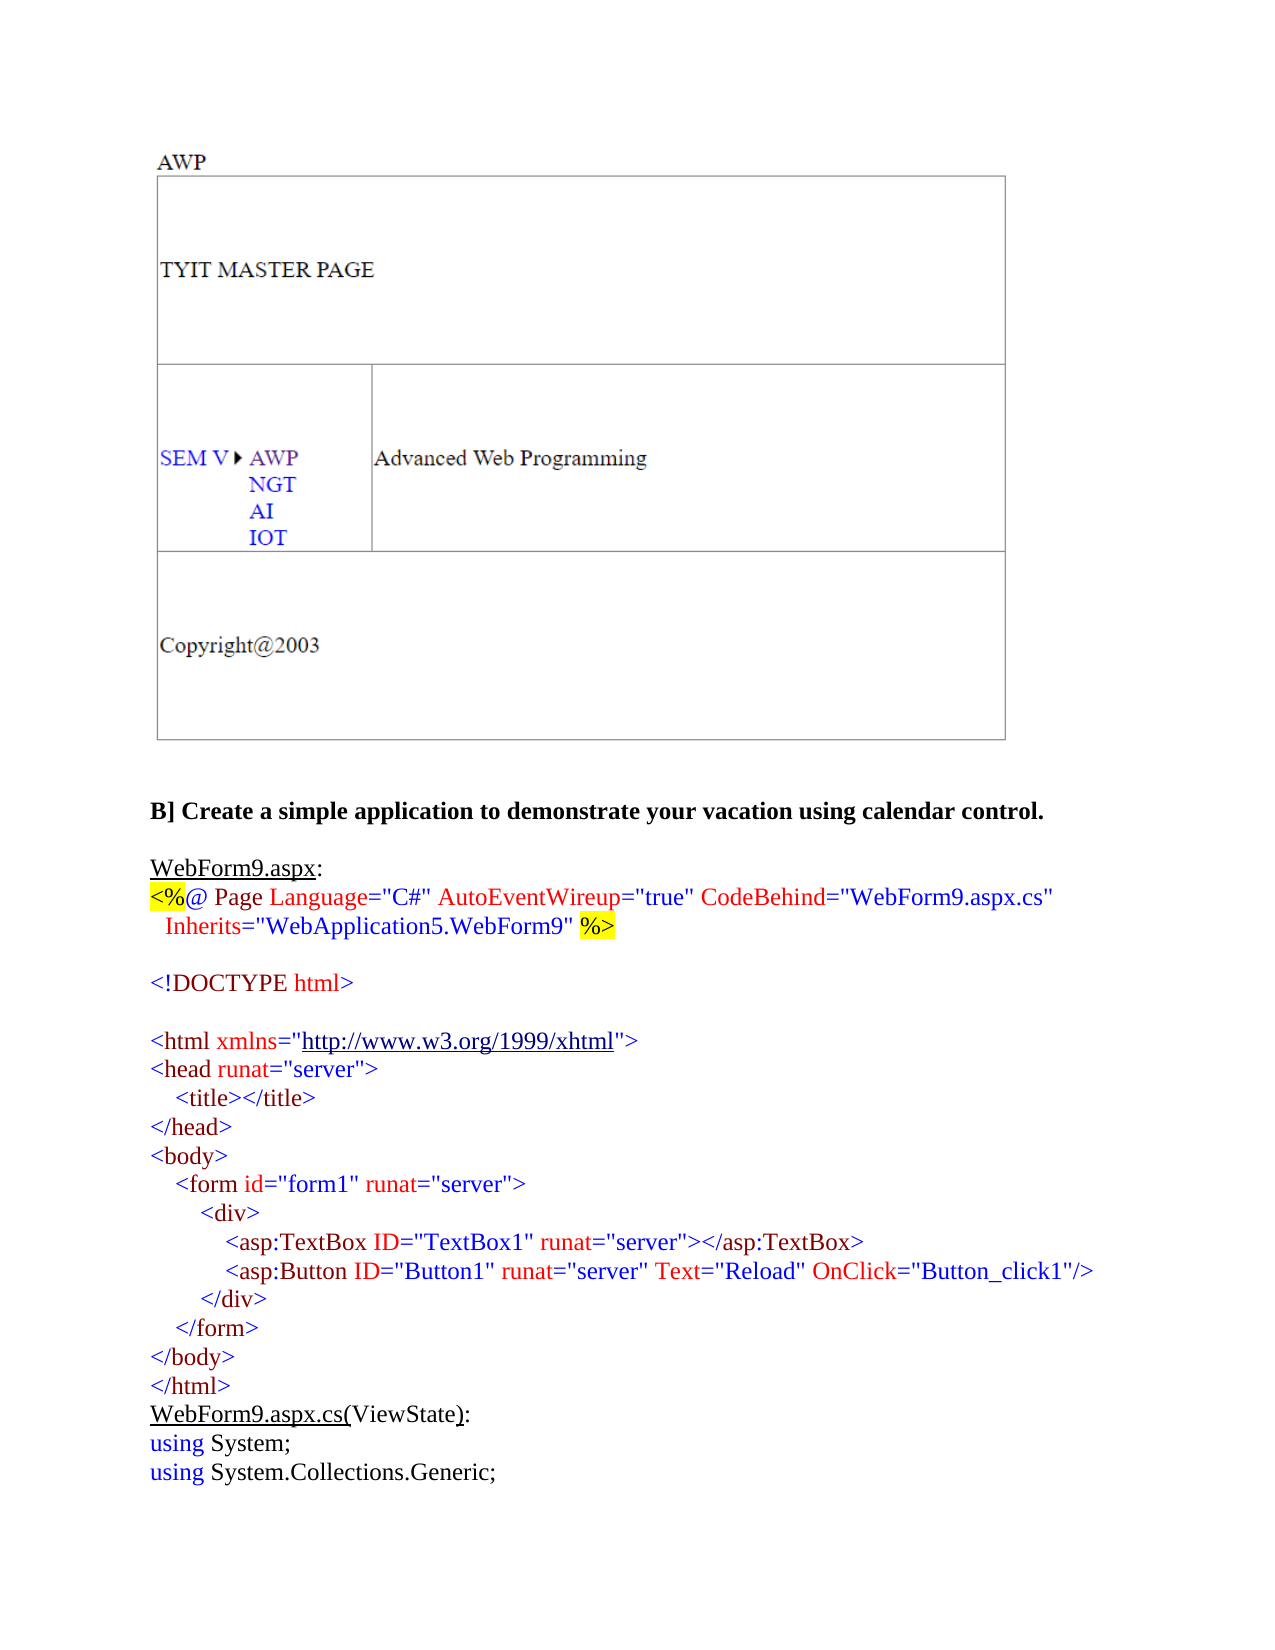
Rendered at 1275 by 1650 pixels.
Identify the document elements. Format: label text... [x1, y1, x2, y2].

text </body> [150, 1342, 1125, 1371]
text <form id="form1" runat="server"> [150, 1169, 1125, 1198]
text <title></title> [150, 1083, 1125, 1112]
text </form> [150, 1313, 1125, 1342]
text <html xmlns="http://www.w3.org/1999/xhtml"> [150, 1026, 1125, 1054]
text <head runat="server"> [150, 1054, 1125, 1083]
text <asp:TextBox ID="TextBox1" runat="server"></asp:TextBox> [150, 1227, 1125, 1256]
text </head> [150, 1112, 1125, 1141]
text WebForm9.aspx.cs(ViewState): [150, 1399, 1125, 1428]
text <asp:Button ID="Button1" runat="server" Text="Reload" OnClick="Button_click1"/> [150, 1256, 1125, 1284]
text <div> [150, 1198, 1125, 1227]
text WebForm9.aspx: [150, 853, 1125, 882]
text <%@ Page Language="C#" AutoEventWireup="true" CodeBehind="WebForm9.aspx.cs" Inherits="WebApplication5.WebForm9" %> [150, 882, 1125, 939]
text using System; [150, 1428, 1125, 1457]
text <body> [150, 1141, 1125, 1169]
text </div> [150, 1284, 1125, 1313]
text using System.Collections.Generic; [150, 1457, 1125, 1486]
text <!DOCTYPE html> [150, 968, 1125, 997]
text B] Create a simple application to demonstrate your vacation using calendar control. [150, 796, 1125, 824]
text </html> [150, 1371, 1125, 1399]
